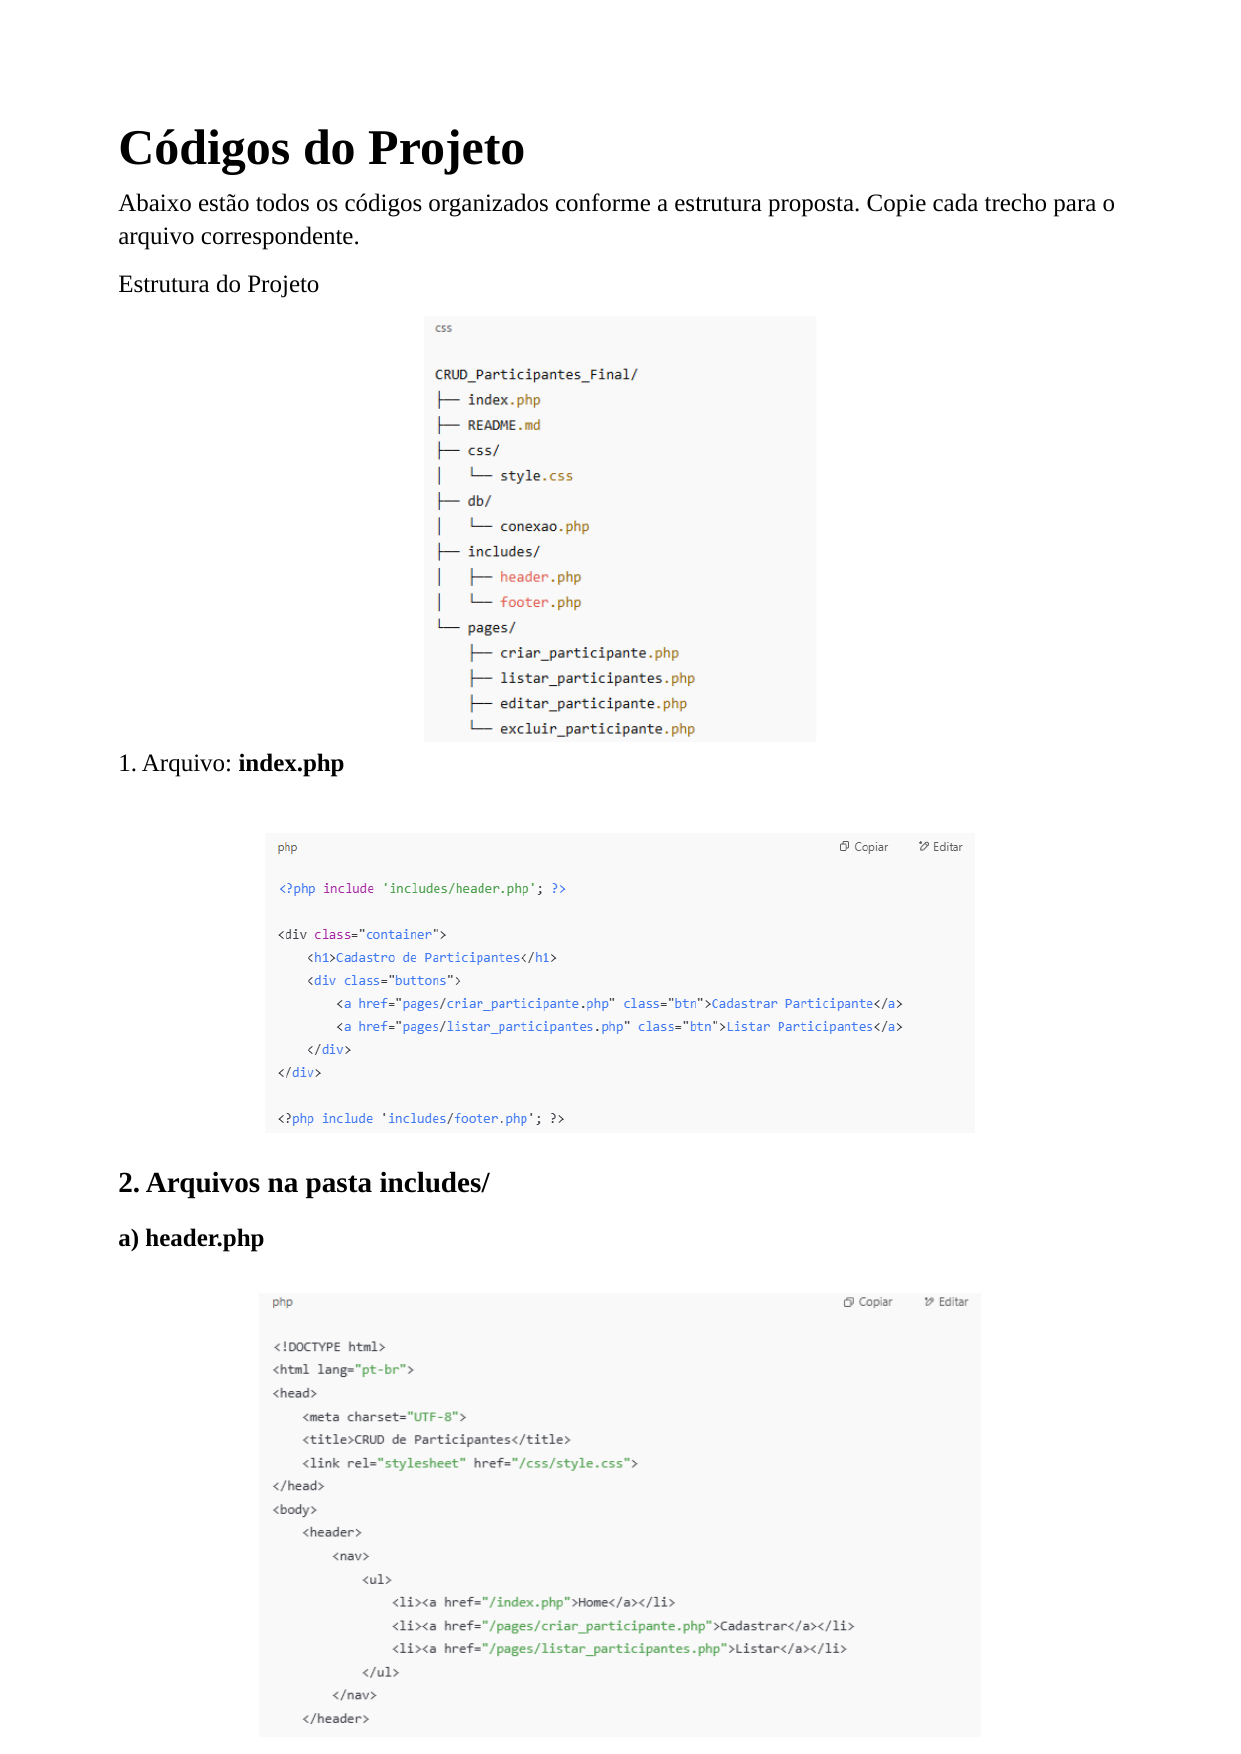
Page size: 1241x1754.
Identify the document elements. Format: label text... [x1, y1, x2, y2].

picture [265, 833, 975, 1133]
subtitle 2. Arquivos na pasta includes/ [118, 1165, 1122, 1198]
picture [423, 316, 817, 742]
picture [258, 1293, 982, 1737]
subtitle Códigos do Projeto [118, 118, 1122, 176]
text Estrutura do Projeto [118, 269, 1122, 297]
text 1. Arquivo: index.php [118, 748, 1122, 776]
subtitle a) header.php [118, 1223, 1122, 1252]
text Abaixo estão todos os códigos organizados conforme a estrutura proposta. Copie cada trecho para o arquivo correspondente. [118, 188, 1122, 250]
